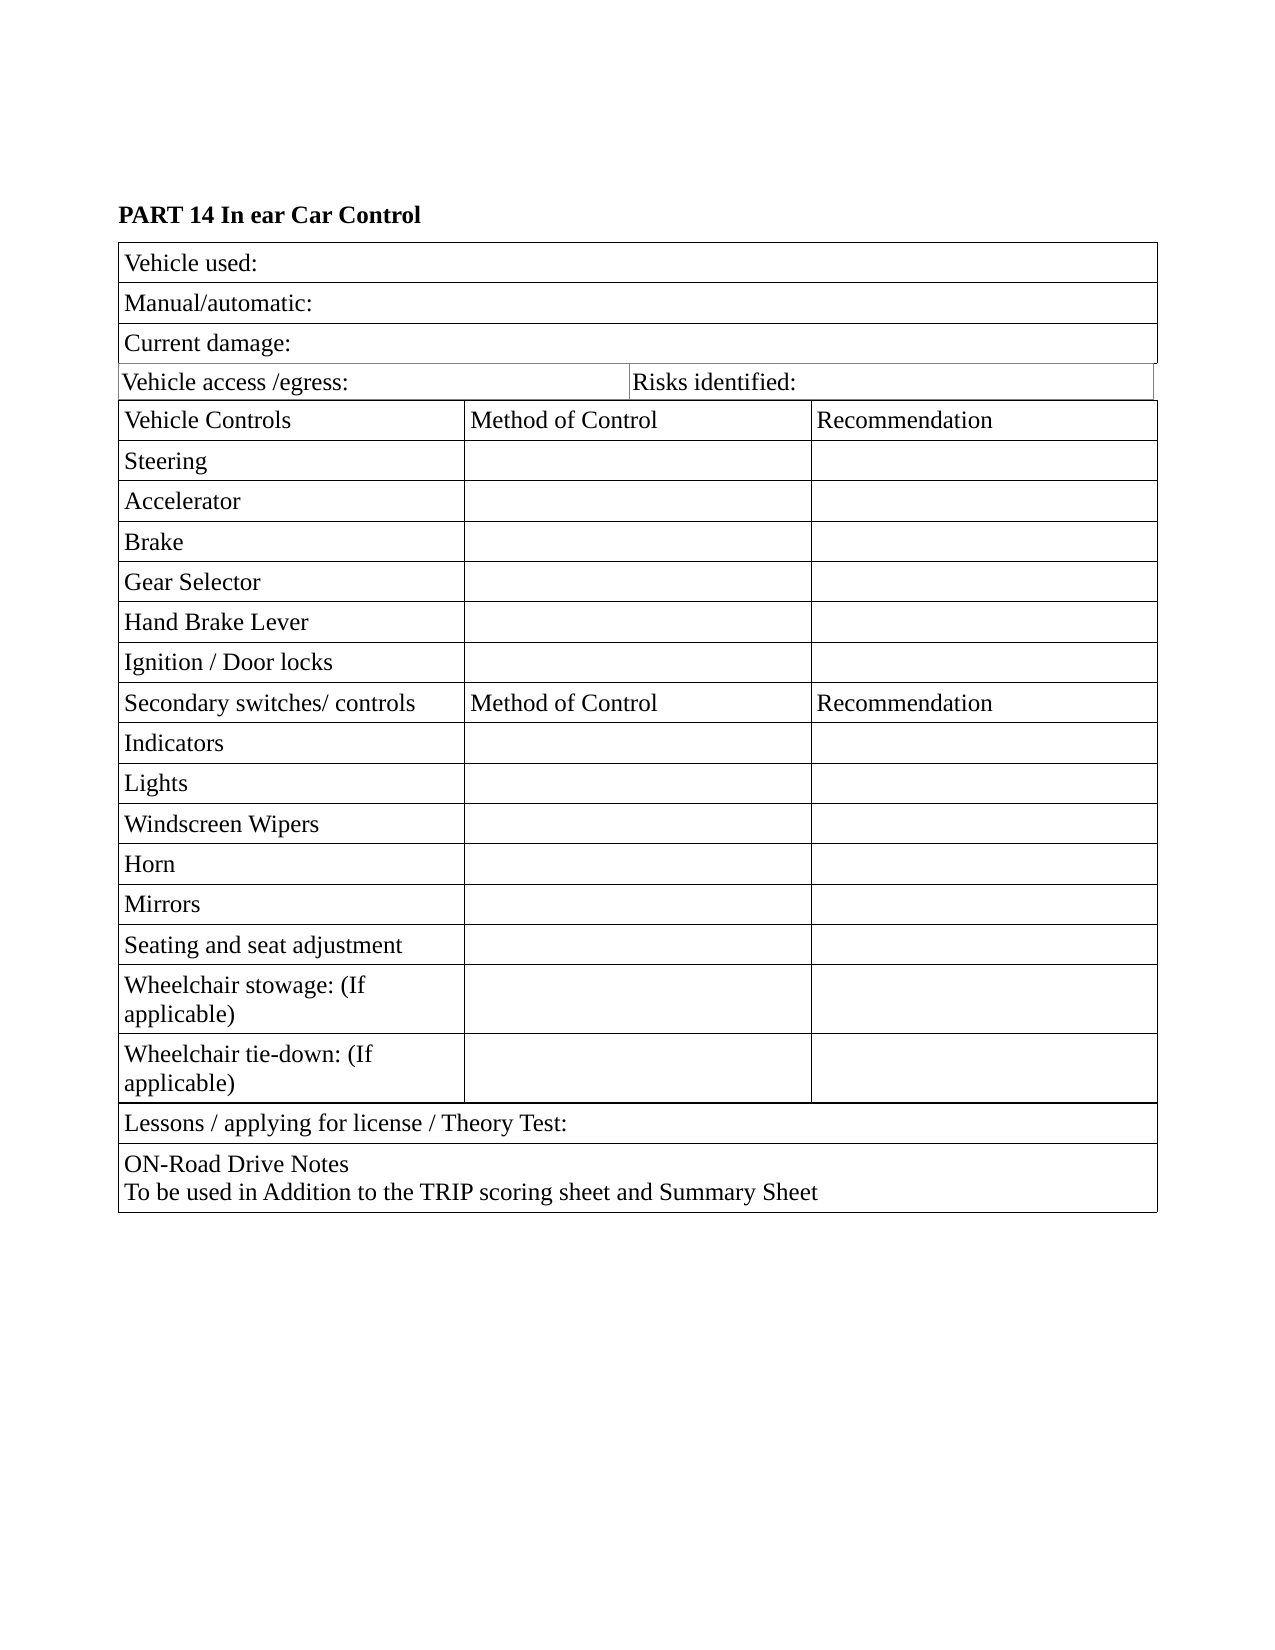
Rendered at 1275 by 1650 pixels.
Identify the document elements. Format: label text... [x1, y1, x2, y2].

table_cell Accelerator [119, 481, 464, 521]
table_cell [465, 562, 811, 601]
table_cell [465, 522, 811, 561]
table_header Vehicle Controls [119, 401, 464, 440]
table_header Vehicle used: [119, 243, 1157, 282]
table_cell [812, 965, 1157, 1033]
table_cell Secondary switches/ controls [119, 683, 464, 722]
table_header ON-Road Drive Notes To be used in Addition to the TRIP scoring sheet and Summary Sheet [119, 1144, 1157, 1212]
table_cell Wheelchair tie-down: (If applicable) [119, 1034, 464, 1102]
table_cell Mirrors [119, 885, 464, 924]
table_cell [465, 844, 811, 883]
table_cell [465, 441, 811, 480]
table_cell Steering [119, 441, 464, 480]
table_cell [812, 804, 1157, 843]
table_header Risks identified: [630, 364, 1153, 399]
table_header Lessons / applying for license / Theory Test: [119, 1104, 1157, 1143]
table_header Recommendation [812, 401, 1157, 440]
table_cell [812, 844, 1157, 883]
table_cell [812, 441, 1157, 480]
table_cell [465, 1034, 811, 1102]
table_cell [465, 885, 811, 924]
table_cell [465, 723, 811, 763]
table_cell [465, 925, 811, 964]
table_cell Ignition / Door locks [119, 643, 464, 682]
table_cell Gear Selector [119, 562, 464, 601]
table_cell [465, 804, 811, 843]
table_cell [812, 522, 1157, 561]
table_cell [812, 885, 1157, 924]
table_cell [812, 764, 1157, 803]
table_cell [812, 925, 1157, 964]
table_cell Lights [119, 764, 464, 803]
table_cell Current damage: [119, 324, 1157, 363]
table_cell Method of Control [465, 683, 811, 722]
table_cell Manual/automatic: [119, 283, 1157, 322]
table_cell [465, 481, 811, 521]
table_cell Seating and seat adjustment [119, 925, 464, 964]
table_header Method of Control [465, 401, 811, 440]
table_cell [465, 643, 811, 682]
table_cell [812, 602, 1157, 642]
table_cell Horn [119, 844, 464, 883]
table_cell [465, 602, 811, 642]
table_cell Brake [119, 522, 464, 561]
table_cell Indicators [119, 723, 464, 763]
table_cell Windscreen Wipers [119, 804, 464, 843]
table_cell Recommendation [812, 683, 1157, 722]
table_cell [812, 562, 1157, 601]
table_cell [812, 643, 1157, 682]
table_cell [812, 1034, 1157, 1102]
table_cell [812, 481, 1157, 521]
text PART 14 In ear Car Control [118, 201, 1157, 229]
table_cell Wheelchair stowage: (If applicable) [119, 965, 464, 1033]
table_cell [465, 764, 811, 803]
table_cell [812, 723, 1157, 763]
table_header Vehicle access /egress: [119, 364, 629, 399]
table_cell [465, 965, 811, 1033]
table_cell Hand Brake Lever [119, 602, 464, 642]
